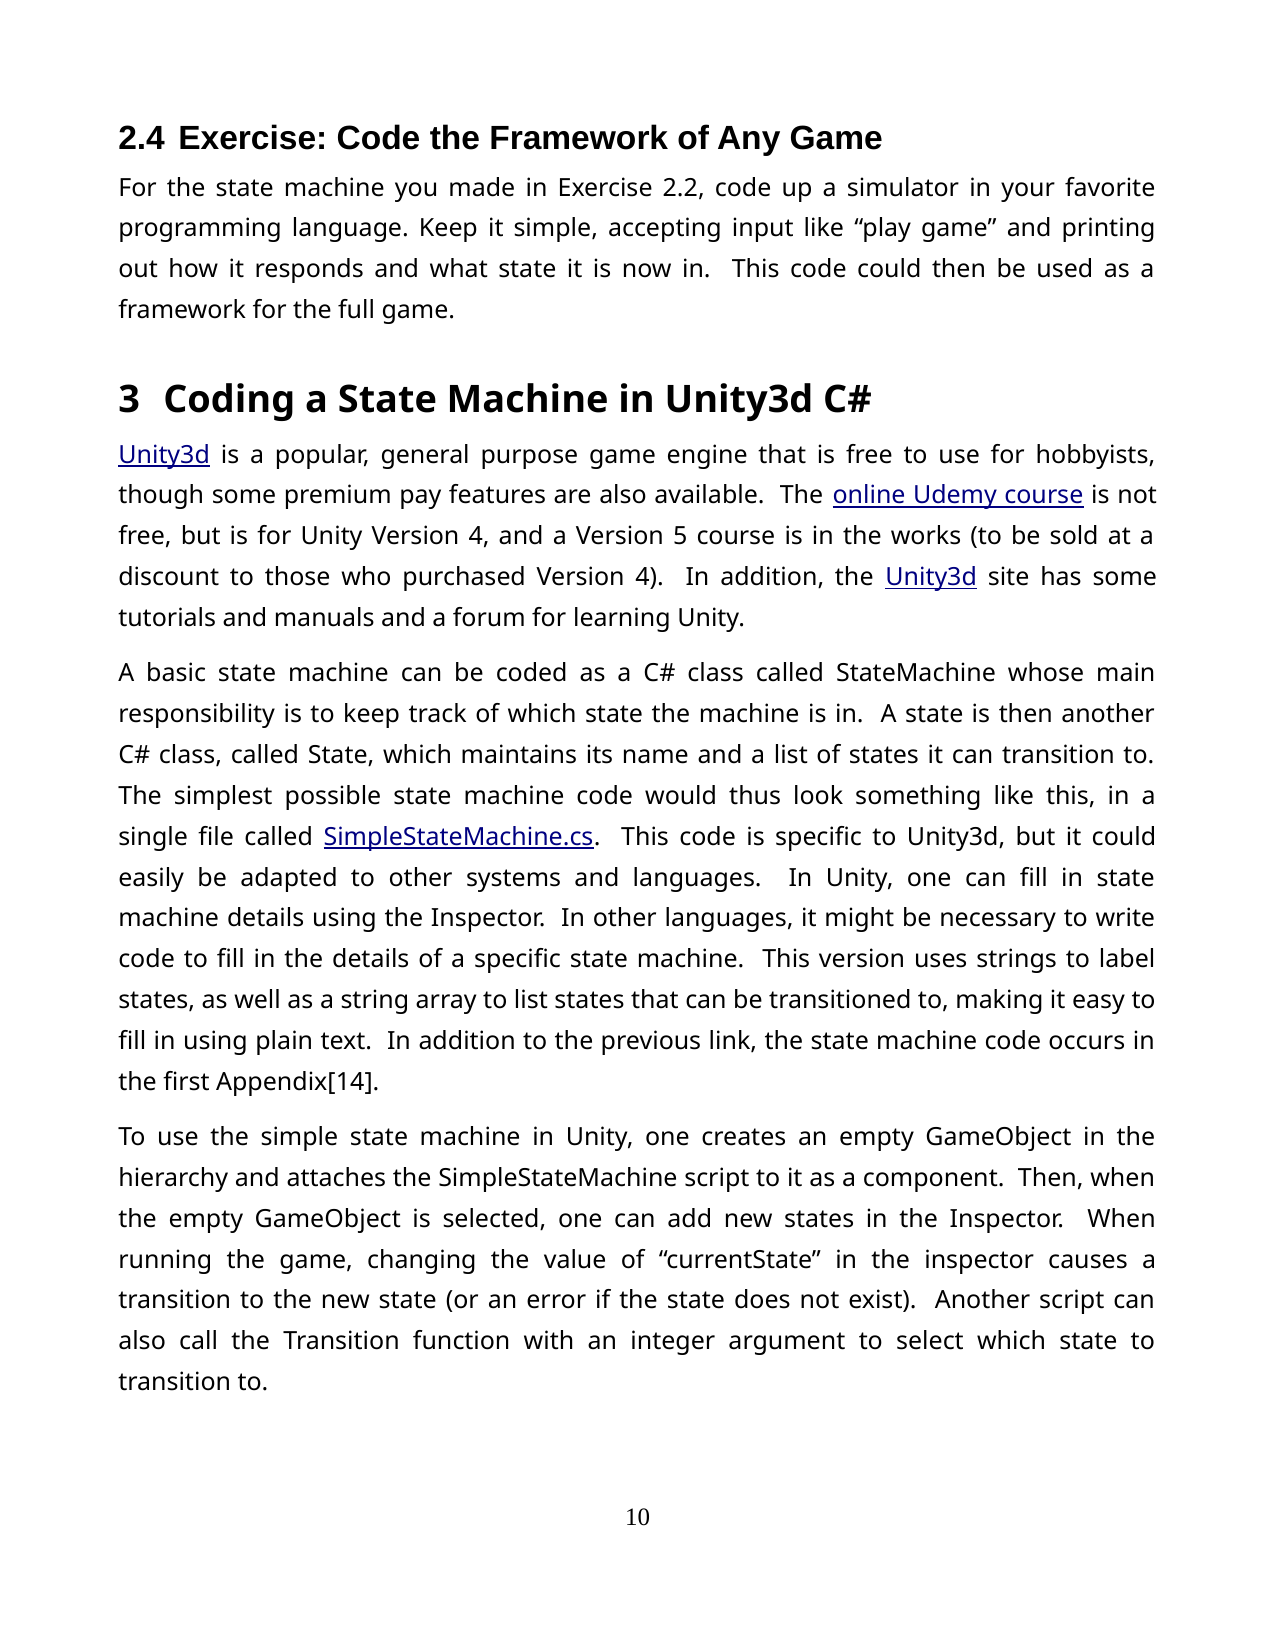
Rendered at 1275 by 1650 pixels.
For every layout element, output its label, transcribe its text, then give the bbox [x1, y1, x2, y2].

subtitle Exercise: Code the Framework of Any Game [118, 118, 1157, 157]
text A basic state machine can be coded as a C# class called StateMachine whose main responsibility is to keep track of which state the machine is in. A state is then another C# class, called State, which maintains its name and a list of states it can transition to. The simplest possible state machine code would thus look something like this, in a single file called SimpleStateMachine.cs. This code is specific to Unity3d, but it could easily be adapted to other systems and languages. In Unity, one can fill in state machine details using the Inspector. In other languages, it might be necessary to write code to fill in the details of a specific state machine. This version uses strings to label states, as well as a string array to list states that can be transitioned to, making it easy to fill in using plain text. In addition to the previous link, the state machine code occurs in the first Appendix[14]. [118, 655, 1157, 1097]
text Unity3d is a popular, general purpose game engine that is free to use for hobbyists, though some premium pay features are also available. The online Udemy course is not free, but is for Unity Version 4, and a Version 5 course is in the works (to be sold at a discount to those who purchased Version 4). In addition, the Unity3d site has some tutorials and manuals and a forum for learning Unity. [118, 436, 1157, 634]
text To use the simple state machine in Unity, one creates an empty GameObject in the hierarchy and attaches the SimpleStateMachine script to it as a component. Then, when the empty GameObject is selected, one can add new states in the Inspector. When running the game, changing the value of “currentState” in the inspector causes a transition to the new state (or an error if the state does not exist). Another script can also call the Transition function with an integer argument to select which state to transition to. [118, 1119, 1157, 1398]
text For the state machine you made in Exercise 2.2, code up a simulator in your favorite programming language. Keep it simple, accepting input like “play game” and printing out how it responds and what state it is now in. This code could then be used as a framework for the full game. [118, 169, 1157, 326]
subtitle Coding a State Machine in Unity3d C# [118, 372, 1157, 424]
